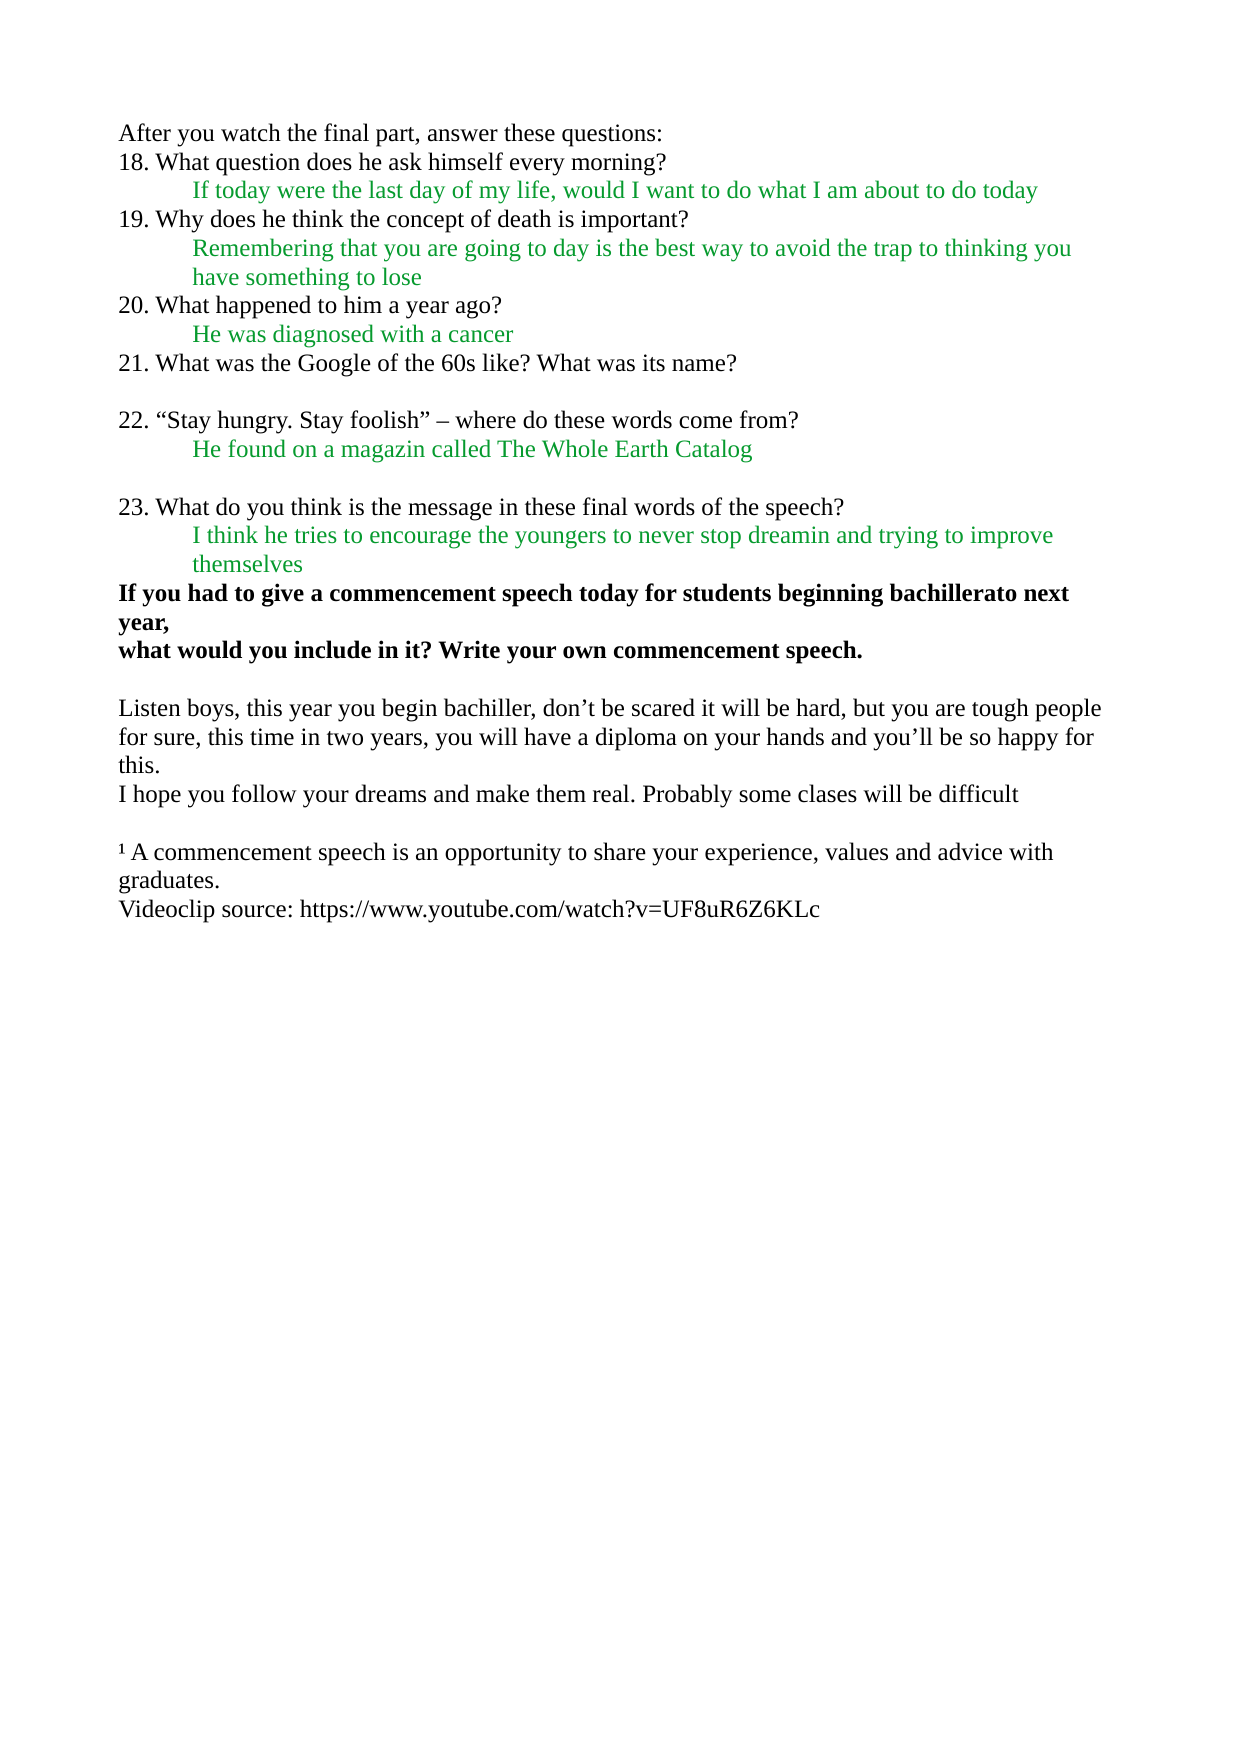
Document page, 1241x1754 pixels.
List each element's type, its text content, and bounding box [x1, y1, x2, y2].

text ¹ A commencement speech is an opportunity to share your experience, values and advice with graduates. [118, 837, 1122, 894]
text If today were the last day of my life, would I want to do what I am about to do today [118, 176, 1122, 204]
text what would you include in it? Write your own commencement speech. [118, 636, 1122, 664]
text 22. “Stay hungry. Stay foolish” – where do these words come from? [118, 406, 1122, 434]
text After you watch the final part, answer these questions: [118, 118, 1122, 147]
text He was diagnosed with a cancer [118, 319, 1122, 348]
text I hope you follow your dreams and make them real. Probably some clases will be difficult [118, 779, 1122, 808]
text Remembering that you are going to day is the best way to avoid the trap to thinking you have something to lose [118, 233, 1122, 291]
text 19. Why does he think the concept of death is important? [118, 204, 1122, 233]
text 23. What do you think is the message in these final words of the speech? [118, 492, 1122, 521]
text Listen boys, this year you begin bachiller, don’t be scared it will be hard, but you are tough people for sure, this time in two years, you will have a diploma on your hands and you’ll be so happy for this. [118, 693, 1122, 779]
text Videoclip source: https://www.youtube.com/watch?v=UF8uR6Z6KLc [118, 894, 1122, 923]
text 20. What happened to him a year ago? [118, 291, 1122, 319]
text 18. What question does he ask himself every morning? [118, 147, 1122, 176]
text He found on a magazin called The Whole Earth Catalog [118, 434, 1122, 463]
text 21. What was the Google of the 60s like? What was its name? [118, 348, 1122, 377]
text I think he tries to encourage the youngers to never stop dreamin and trying to improve themselves [118, 521, 1122, 578]
text If you had to give a commencement speech today for students beginning bachillerato next year, [118, 578, 1122, 636]
